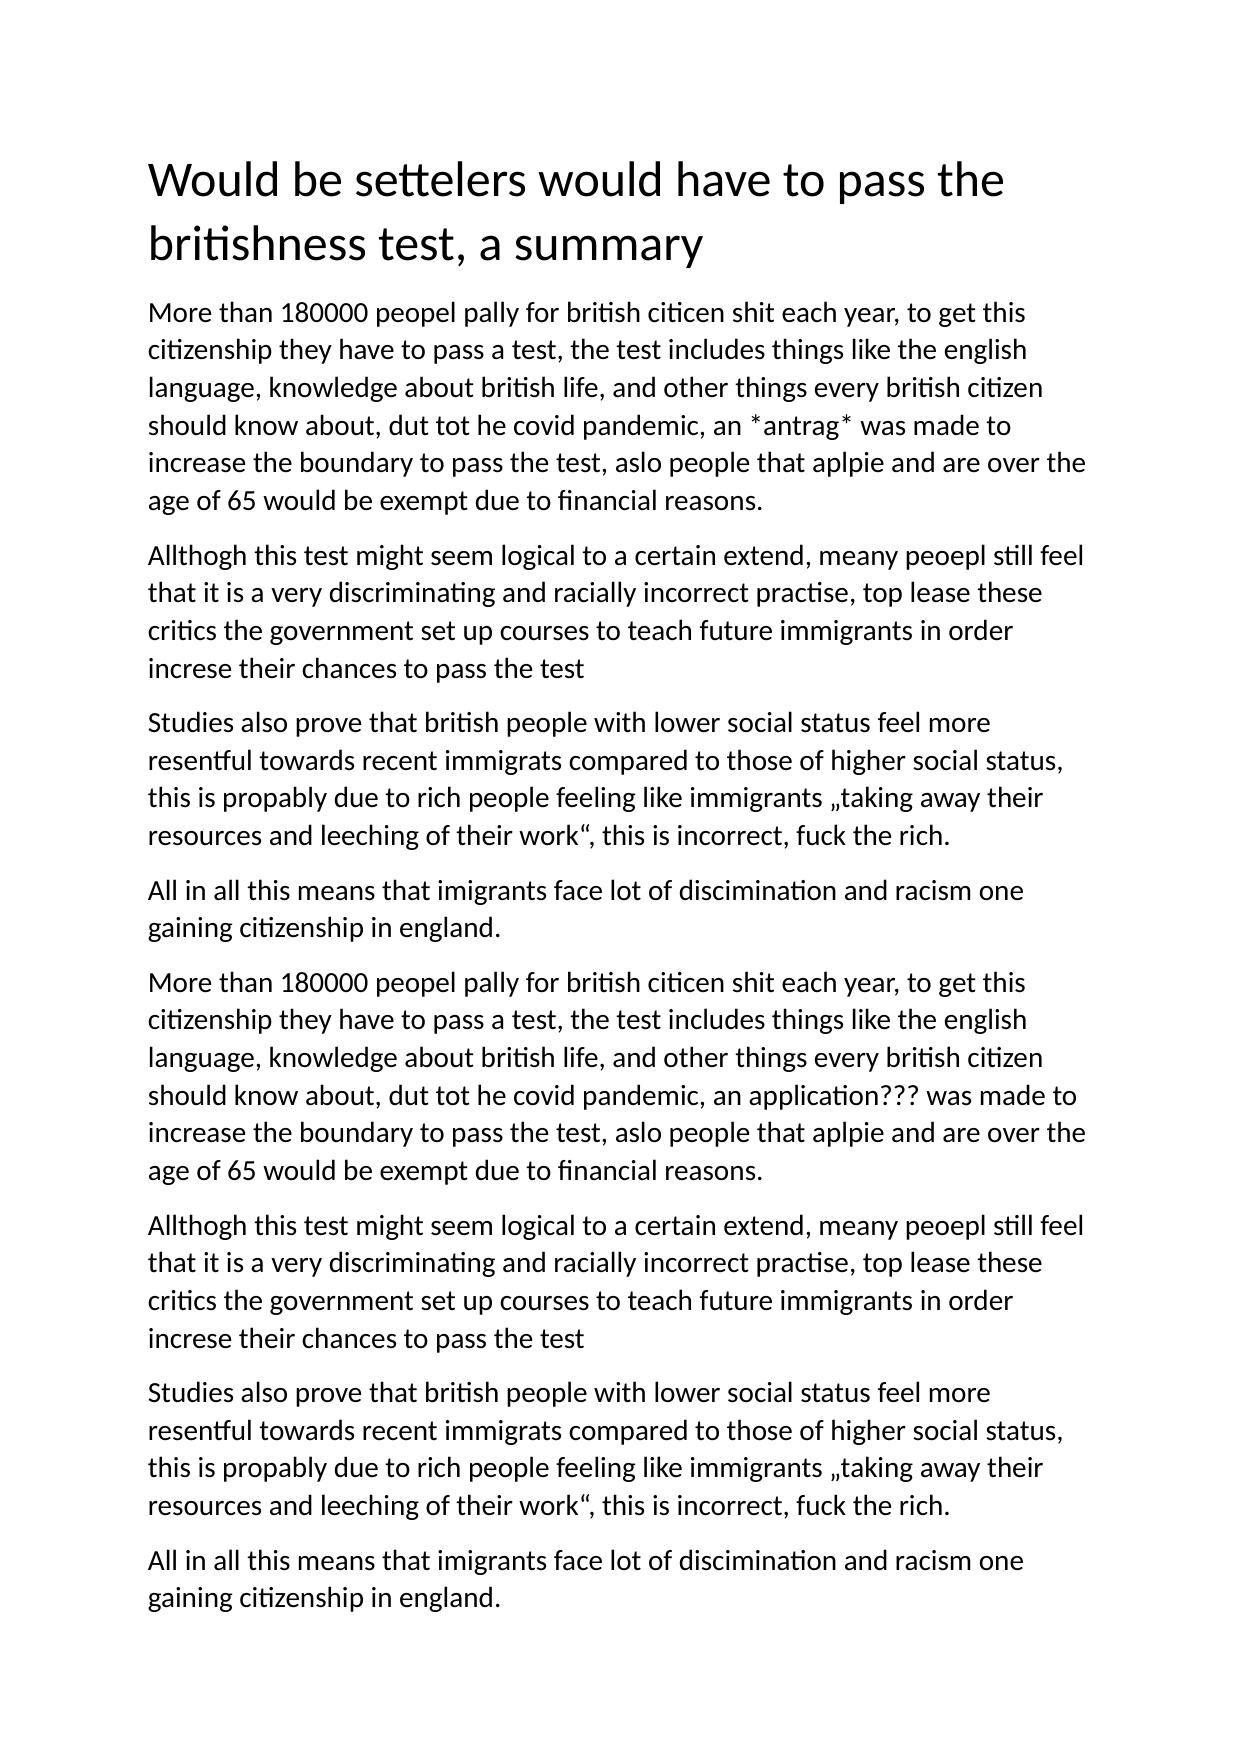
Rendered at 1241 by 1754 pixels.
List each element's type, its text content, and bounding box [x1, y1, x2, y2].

text Allthogh this test might seem logical to a certain extend, meany peoepl still feel that it is a very discriminating and racially incorrect practise, top lease these critics the government set up courses to teach future immigrants in order increse their chances to pass the test [148, 537, 1093, 685]
text All in all this means that imigrants face lot of discimination and racism one gaining citizenship in england. [148, 1542, 1093, 1615]
text Studies also prove that british people with lower social status feel more resentful towards recent immigrats compared to those of higher social status, this is propably due to rich people feeling like immigrants „taking away their resources and leeching of their work“, this is incorrect, fuck the rich. [148, 1374, 1093, 1523]
text Would be settelers would have to pass the britishness test, a summary [148, 148, 1093, 273]
text More than 180000 peopel pally for british citicen shit each year, to get this citizenship they have to pass a test, the test includes things like the english language, knowledge about british life, and other things every british citizen should know about, dut tot he covid pandemic, an *antrag* was made to increase the boundary to pass the test, aslo people that aplpie and are over the age of 65 would be exempt due to financial reasons. [148, 294, 1093, 518]
text All in all this means that imigrants face lot of discimination and racism one gaining citizenship in england. [148, 872, 1093, 945]
text More than 180000 peopel pally for british citicen shit each year, to get this citizenship they have to pass a test, the test includes things like the english language, knowledge about british life, and other things every british citizen should know about, dut tot he covid pandemic, an application??? was made to increase the boundary to pass the test, aslo people that aplpie and are over the age of 65 would be exempt due to financial reasons. [148, 964, 1093, 1188]
text Studies also prove that british people with lower social status feel more resentful towards recent immigrats compared to those of higher social status, this is propably due to rich people feeling like immigrants „taking away their resources and leeching of their work“, this is incorrect, fuck the rich. [148, 704, 1093, 853]
text Allthogh this test might seem logical to a certain extend, meany peoepl still feel that it is a very discriminating and racially incorrect practise, top lease these critics the government set up courses to teach future immigrants in order increse their chances to pass the test [148, 1207, 1093, 1355]
